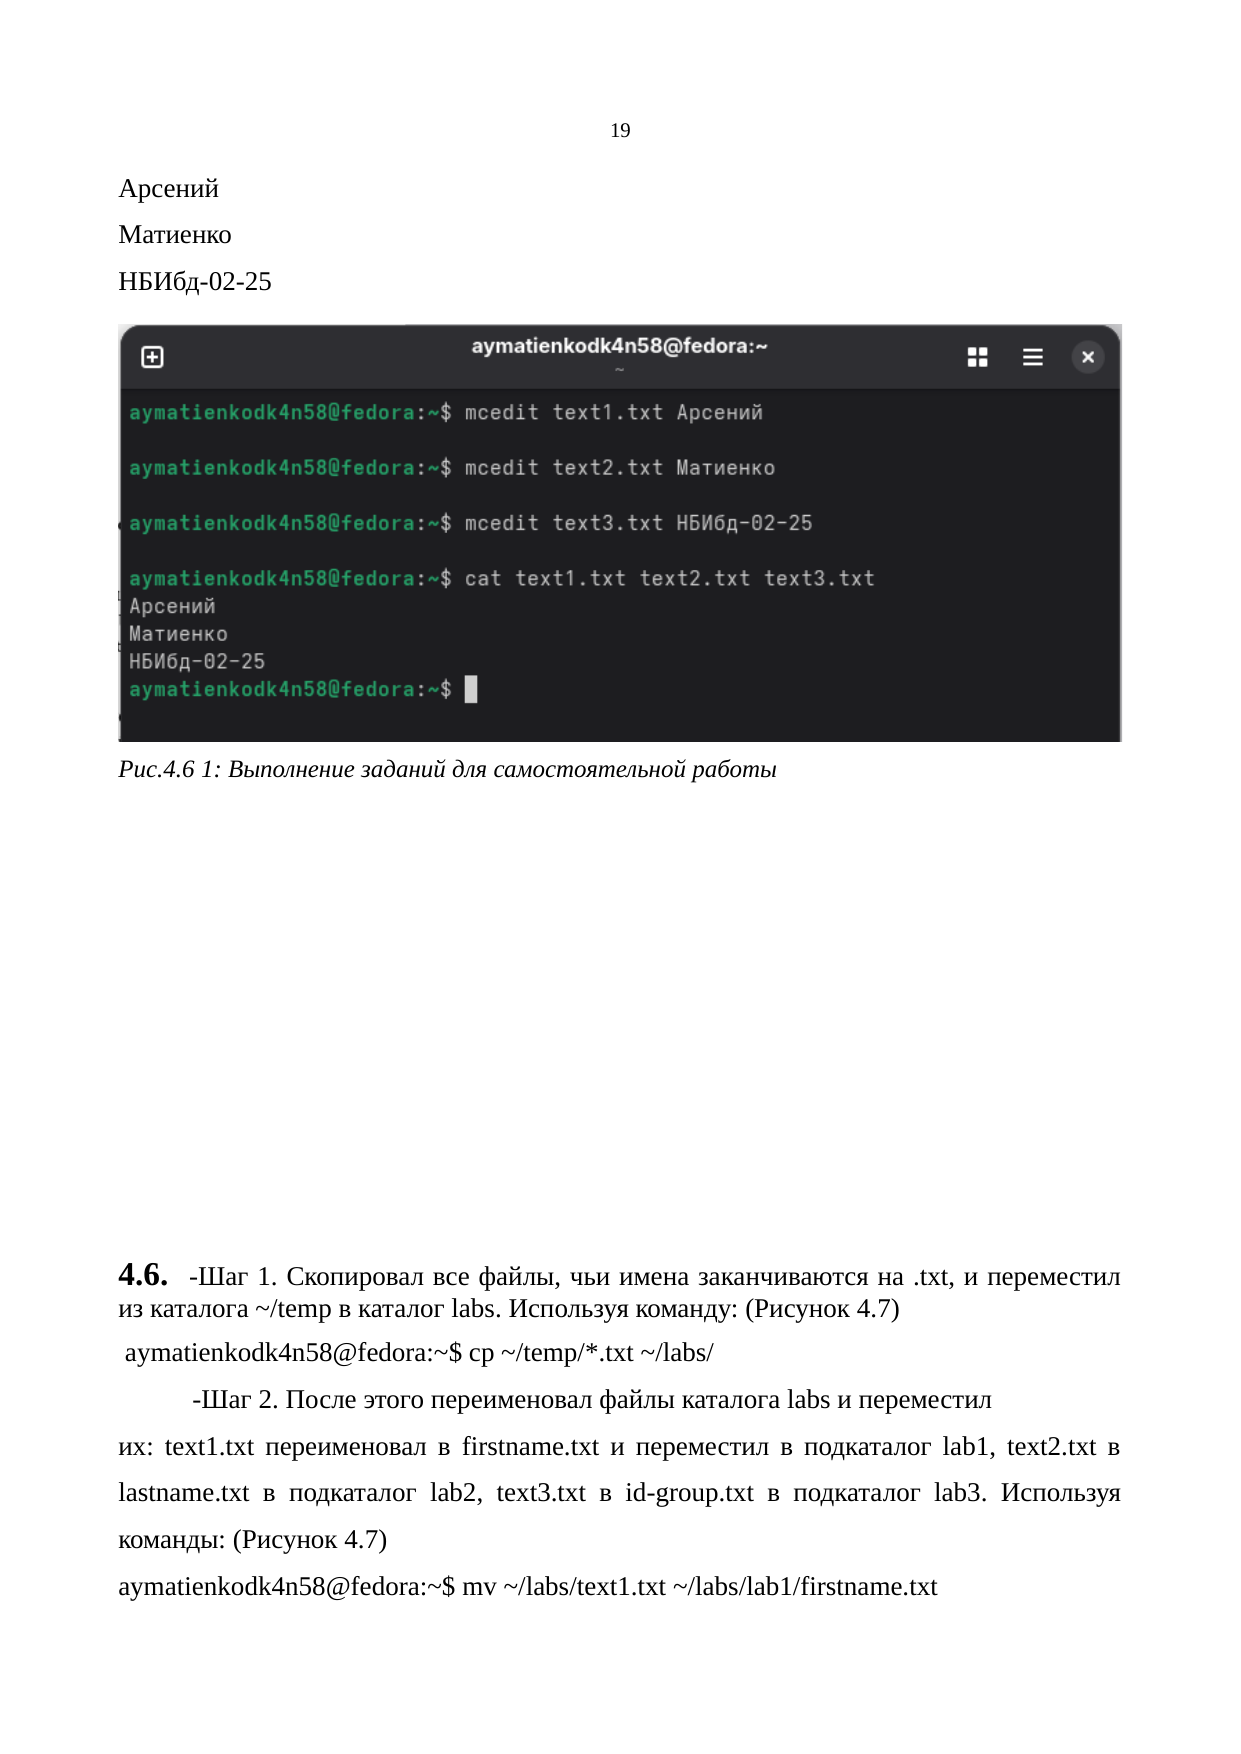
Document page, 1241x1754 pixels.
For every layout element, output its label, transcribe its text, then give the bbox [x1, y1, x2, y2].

subtitle 4.6. -Шаг 1. Скопировал все файлы, чьи имена заканчиваются на .txt, и переместил из каталога ~/temp в каталог labs. Используя команду: (Рисунок 4.7) [118, 1254, 1122, 1324]
text НБИбд-02-25 [118, 265, 1122, 296]
text aymatienkodk4n58@fedora:~$ mv ~/labs/text1.txt ~/labs/lab1/firstname.txt [118, 1569, 1122, 1601]
text aymatienkodk4n58@fedora:~$ cp ~/temp/*.txt ~/labs/ [118, 1336, 1122, 1367]
text Рис.4.6 1: Выполнение заданий для самостоятельной работы [118, 742, 1122, 782]
text Арсений [118, 172, 1122, 203]
text -Шаг 2. После этого переименовал файлы каталога labs и переместил [118, 1383, 1122, 1414]
text их: text1.txt переименовал в firstname.txt и переместил в подкаталог lab1, text2.txt в lastname.txt в подкаталог lab2, text3.txt в id-group.txt в подкаталог lab3. Используя команды: (Рисунок 4.7) [118, 1429, 1122, 1554]
picture [118, 324, 1123, 742]
text Матиенко [118, 218, 1122, 249]
